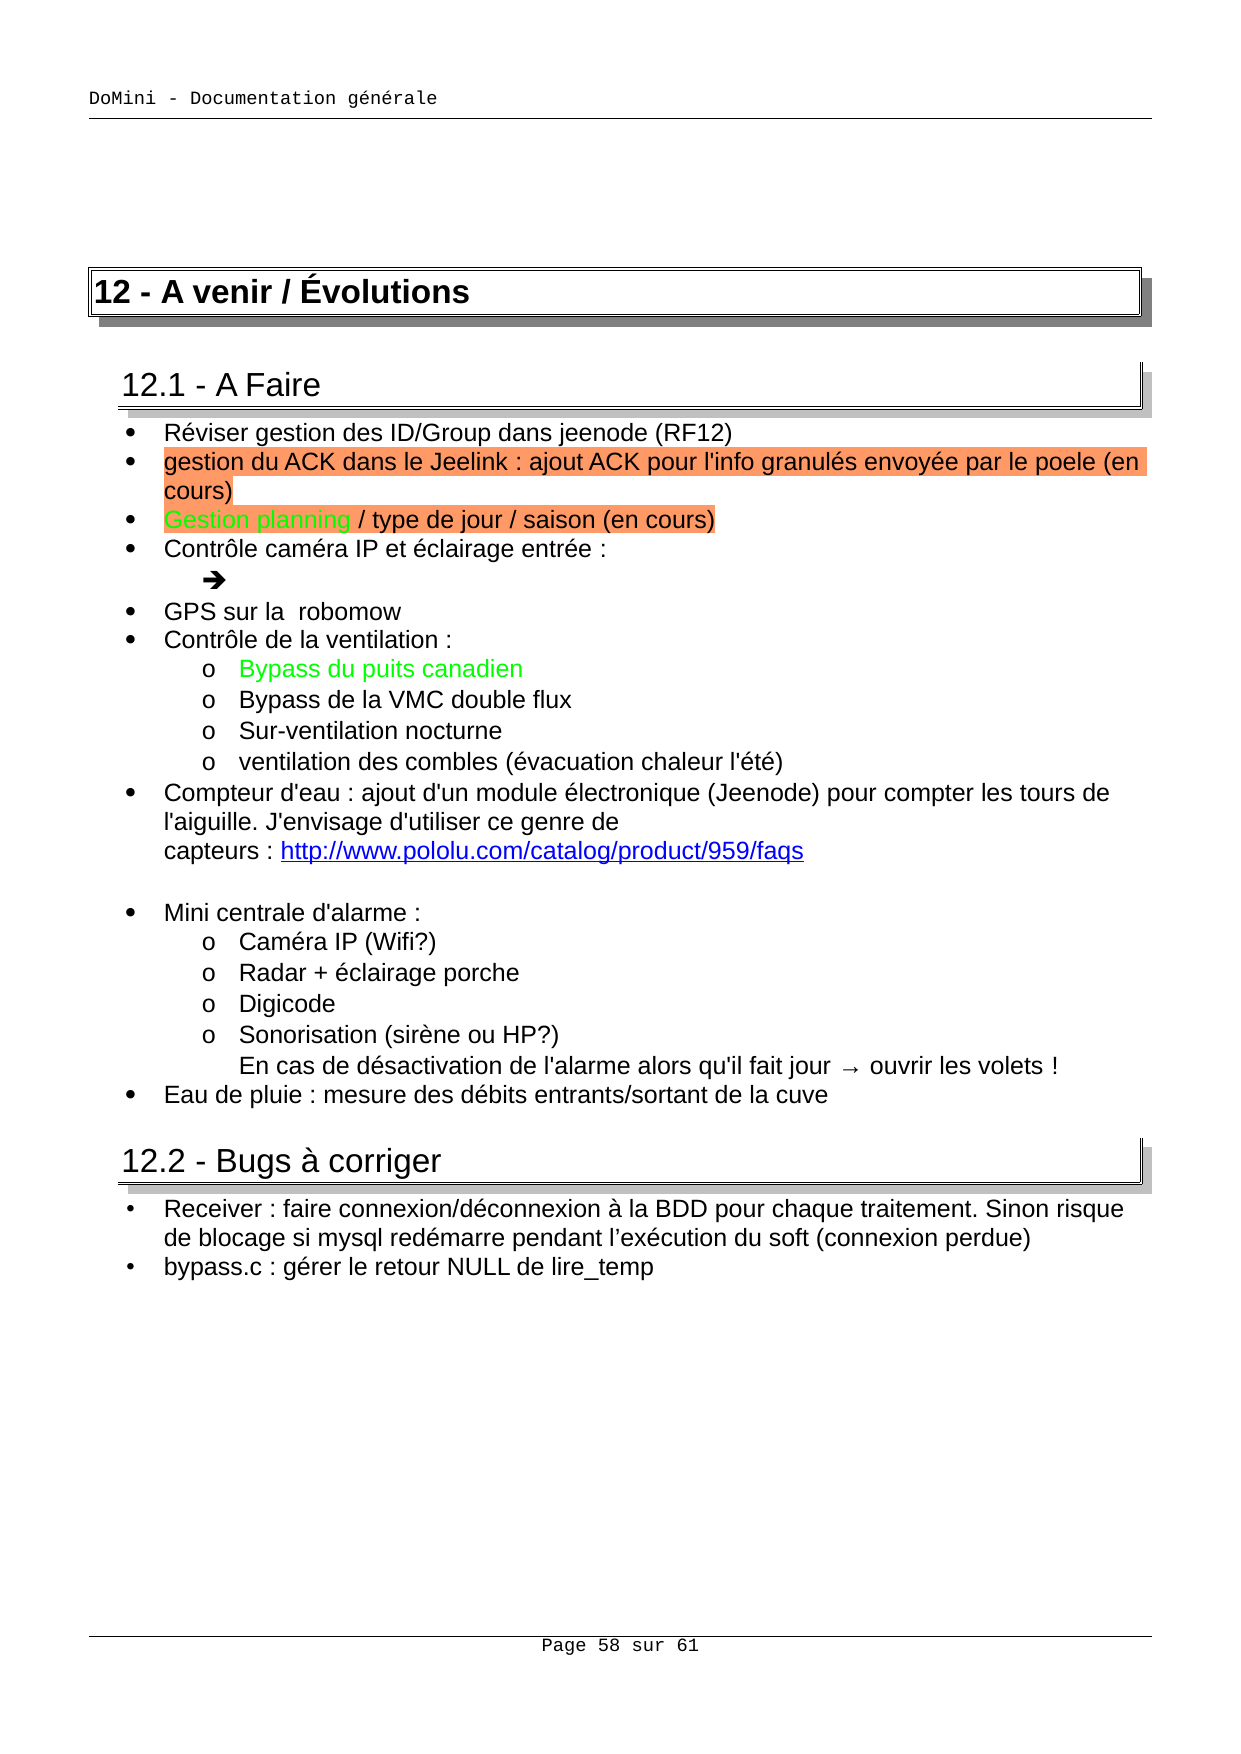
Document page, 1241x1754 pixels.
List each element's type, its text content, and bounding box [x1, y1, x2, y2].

list Contrôle de la ventilation : [459, 625, 1152, 654]
list En cas de désactivation de l'alarme alors qu'il fait jour → ouvrir les volets ! [1058, 1051, 1152, 1080]
list Digicode [201, 989, 1152, 1020]
list Bypass du puits canadien [201, 654, 1152, 685]
list gestion du ACK dans le Jeelink : ajout ACK pour l'info granulés envoyée par le poele (en cours) [126, 447, 1152, 505]
list Réviser gestion des ID/Group dans jeenode (RF12) [733, 418, 1152, 447]
list Contrôle caméra IP et éclairage entrée : [607, 534, 1152, 562]
list Eau de pluie : mesure des débits entrants/sortant de la cuve [126, 1080, 1152, 1109]
list Contrôle de la ventilation : [126, 625, 164, 654]
list Réviser gestion des ID/Group dans jeenode (RF12) [126, 418, 164, 447]
list Receiver : faire connexion/déconnexion à la BDD pour chaque traitement. Sinon risque de blocage si mysql redémarre pendant l’exécution du soft (connexion perdue) [126, 1194, 1152, 1251]
list bypass.c : gérer le retour NULL de lire_temp [126, 1251, 1152, 1280]
list Caméra IP (Wifi?) [201, 927, 1152, 958]
subtitle Bugs à corriger [118, 1138, 1142, 1184]
list Sonorisation (sirène ou HP?) [201, 1020, 1152, 1051]
list Contrôle caméra IP et éclairage entrée : [126, 534, 164, 562]
list GPS sur la robomow [126, 597, 164, 625]
list ventilation des combles (évacuation chaleur l'été) [201, 747, 1152, 778]
subtitle A Faire [118, 362, 1140, 406]
list GPS sur la robomow [401, 597, 1152, 625]
list Radar + éclairage porche [201, 958, 1152, 989]
list Gestion planning / type de jour / saison (en cours) [126, 505, 1152, 534]
list Bypass de la VMC double flux [201, 685, 1152, 716]
list Mini centrale d'alarme : [126, 898, 1152, 927]
list Sur-ventilation nocturne [201, 716, 1152, 747]
list Compteur d'eau : ajout d'un module électronique (Jeenode) pour compter les tours de l'aiguille. J'envisage d'utiliser ce genre de capteurs : http://www.pololu.com/catalog/product/959/faqs [627, 778, 1152, 864]
subtitle A venir / Évolutions [89, 268, 1141, 316]
